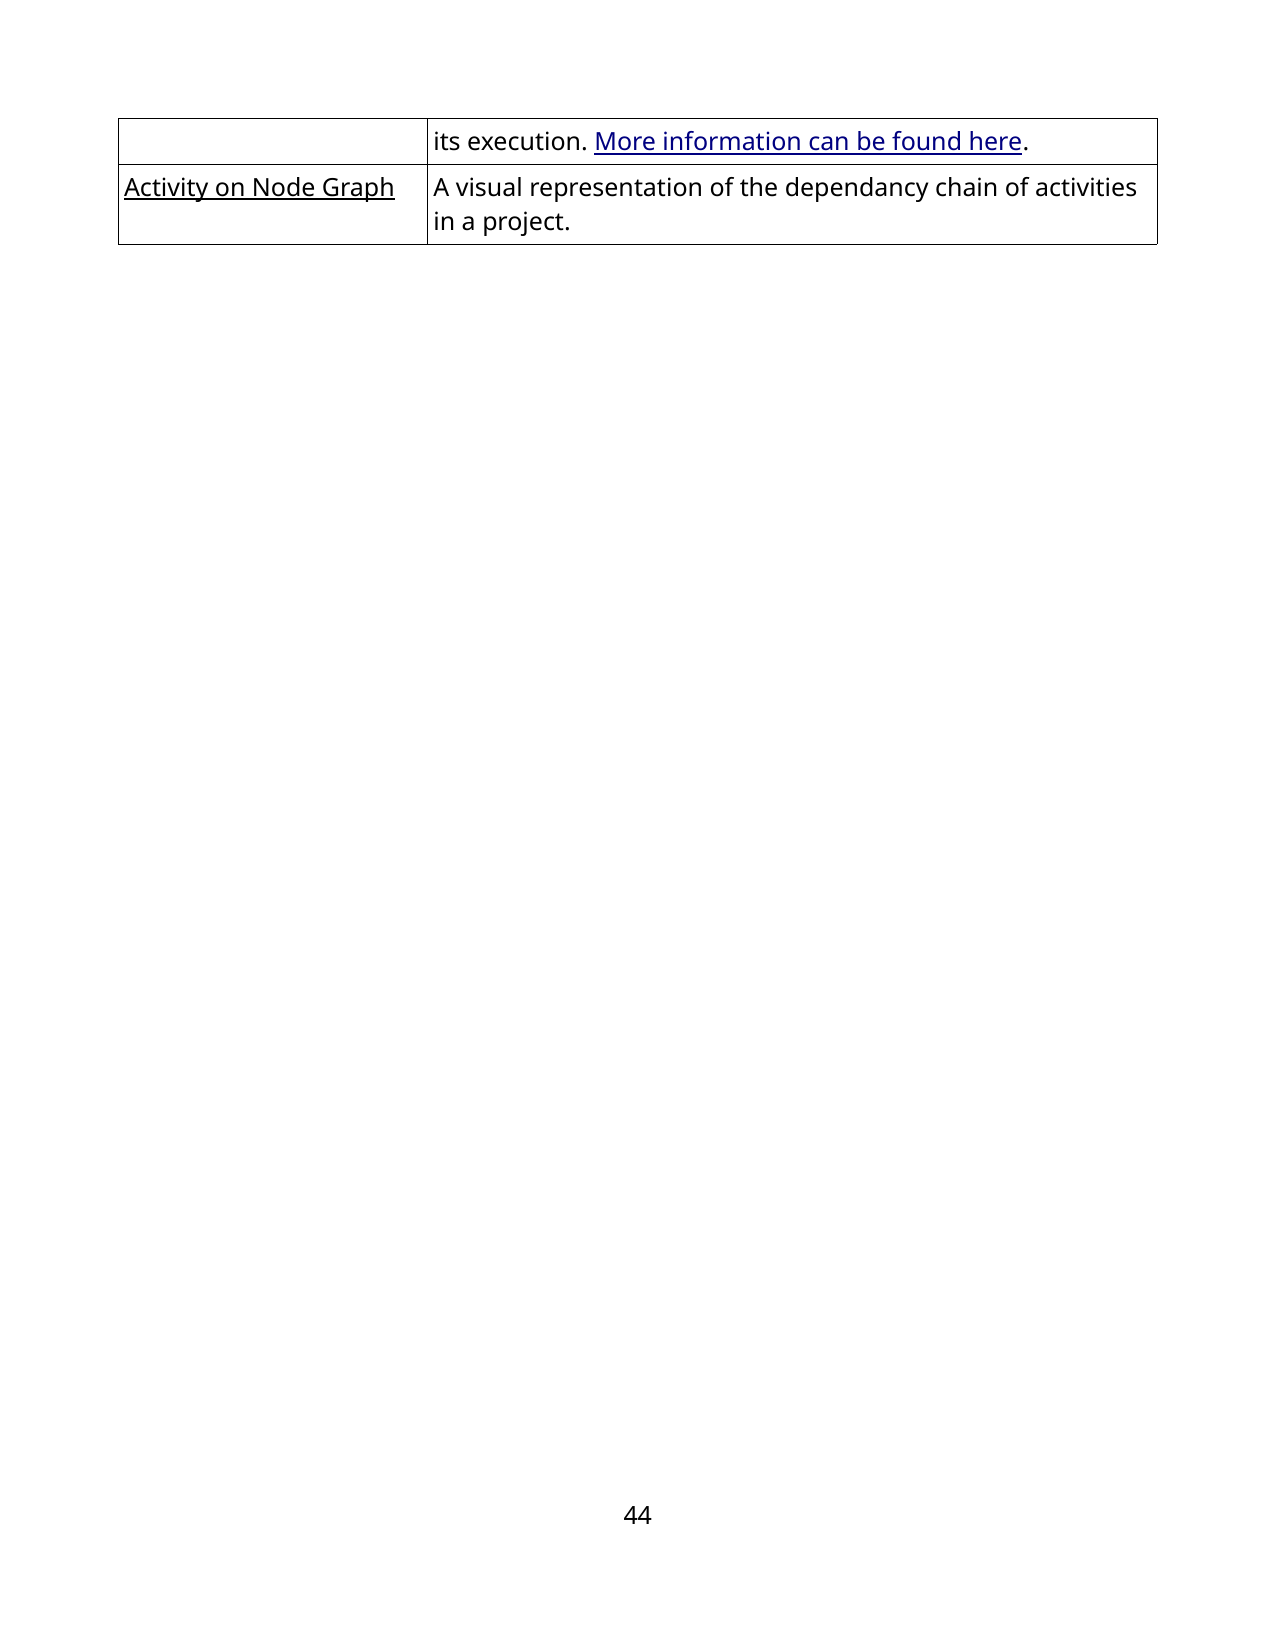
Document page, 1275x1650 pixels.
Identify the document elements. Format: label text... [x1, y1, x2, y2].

table_cell Activity on Node Graph [119, 165, 427, 243]
table_cell its execution. More information can be found here. [428, 119, 1157, 164]
table_cell [119, 119, 427, 164]
table_cell A visual representation of the dependancy chain of activities in a project. [428, 165, 1157, 243]
